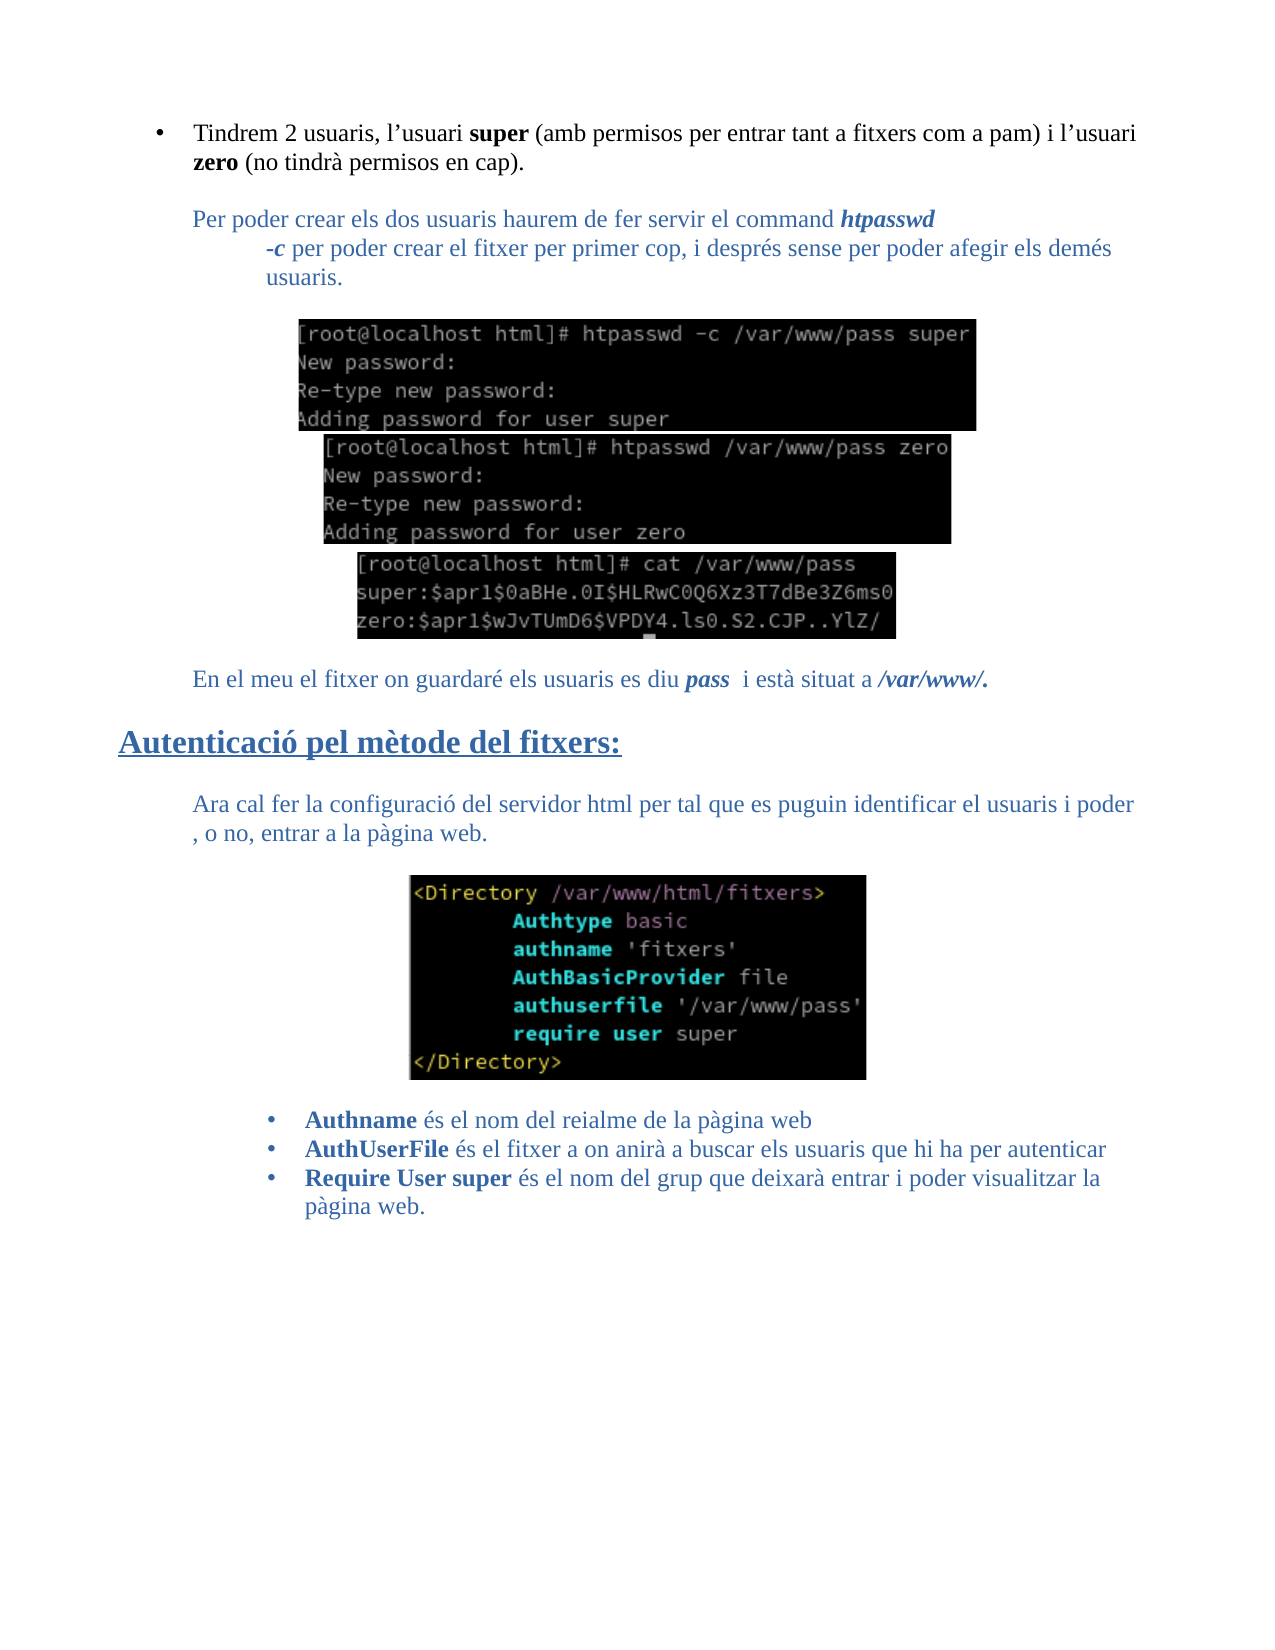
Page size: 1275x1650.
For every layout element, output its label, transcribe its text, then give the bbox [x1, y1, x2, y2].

text Ara cal fer la configuració del servidor html per tal que es puguin identificar el usuaris i poder , o no, entrar a la pàgina web. [118, 789, 1157, 846]
text -c per poder crear el fitxer per primer cop, i després sense per poder afegir els demés usuaris. [118, 233, 1157, 291]
list Authname és el nom del reialme de la pàgina web [267, 1105, 1157, 1134]
text Per poder crear els dos usuaris haurem de fer servir el command htpasswd [118, 204, 1157, 233]
text En el meu el fitxer on guardaré els usuaris es diu pass i està situat a /var/www/. [118, 664, 1157, 693]
list AuthUserFile és el fitxer a on anirà a buscar els usuaris que hi ha per autenticar [267, 1134, 1157, 1163]
picture [298, 319, 977, 431]
list Require User super és el nom del grup que deixarà entrar i poder visualitzar la pàgina web. [267, 1163, 1157, 1220]
text Autenticació pel mètode del fitxers: [118, 722, 1157, 760]
picture [408, 875, 867, 1080]
picture [323, 434, 952, 544]
picture [357, 552, 897, 639]
list Tindrem 2 usuaris, l’usuari super (amb permisos per entrar tant a fitxers com a pam) i l’usuari zero (no tindrà permisos en cap). [156, 118, 1157, 176]
